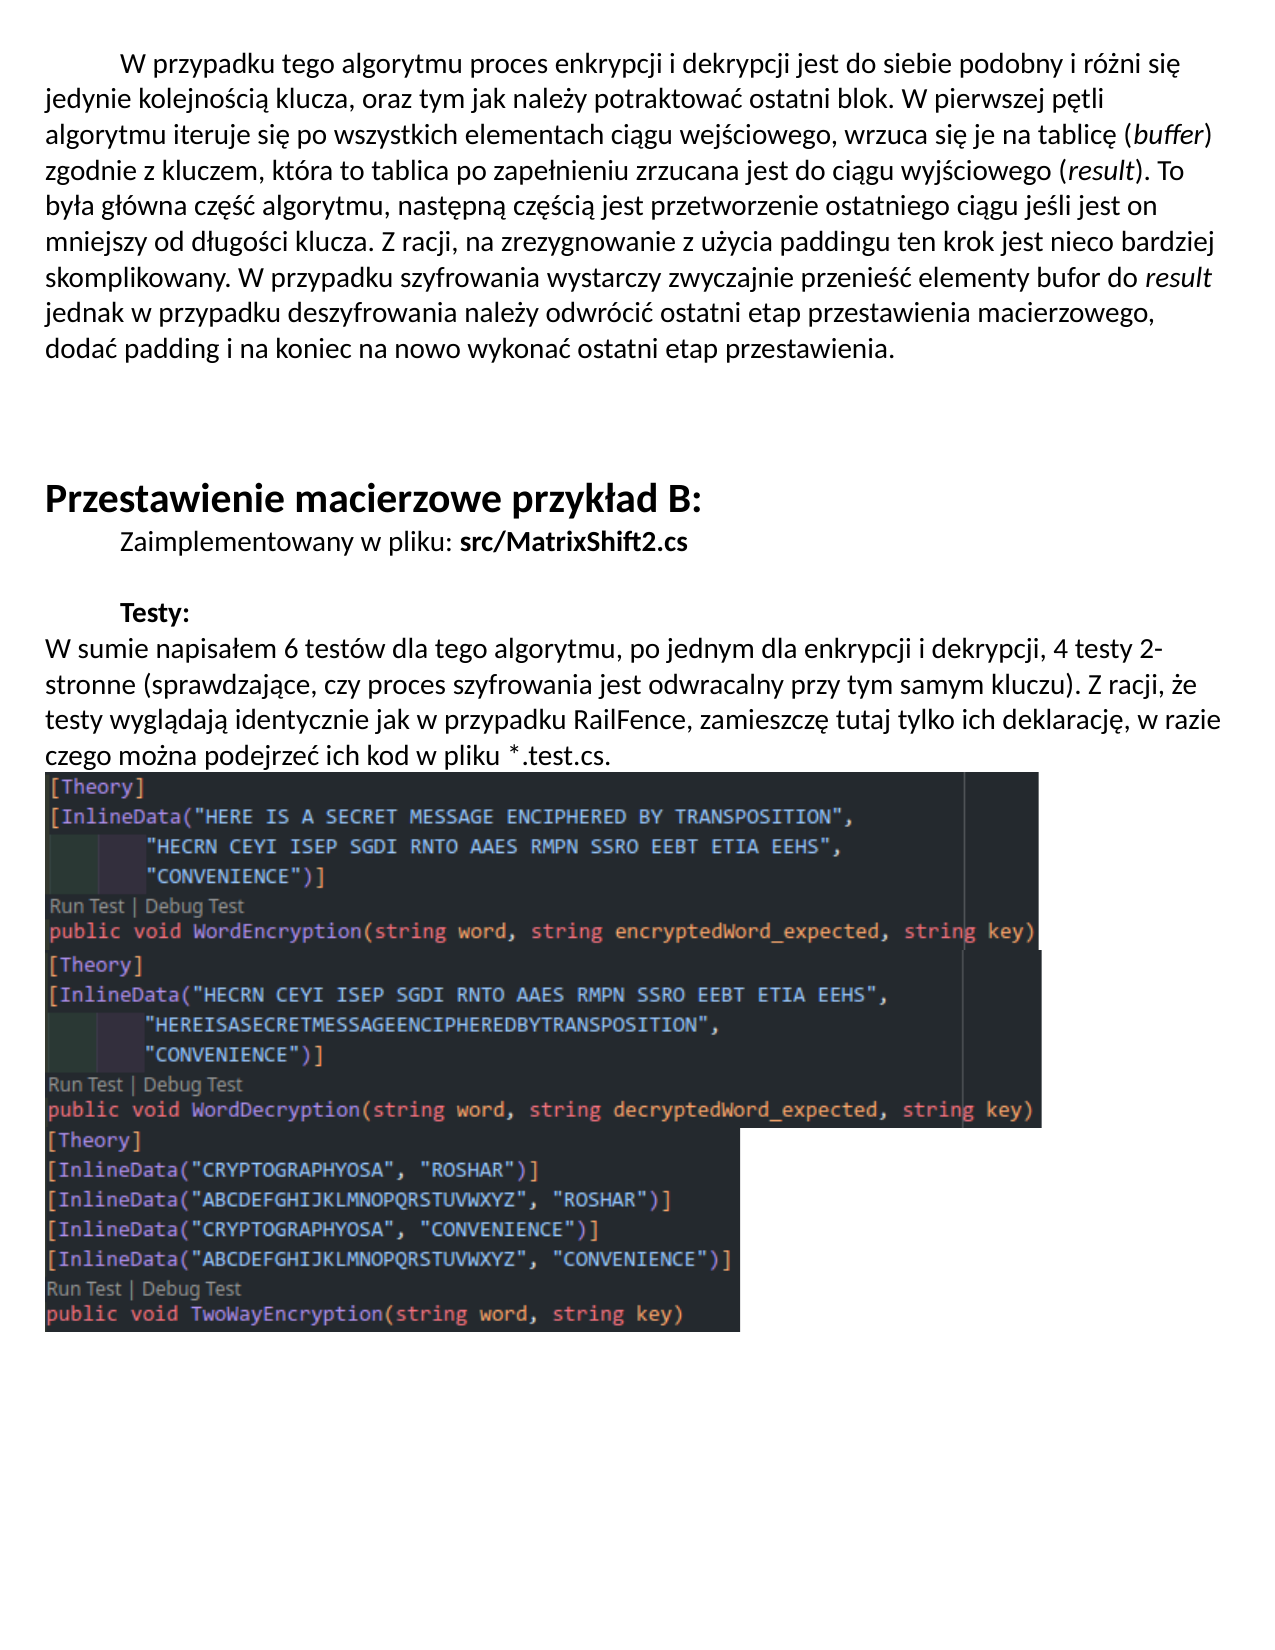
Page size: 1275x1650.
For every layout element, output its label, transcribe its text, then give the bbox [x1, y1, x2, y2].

picture [45, 772, 1042, 1332]
text Przestawienie macierzowe przykład B: [45, 472, 1230, 523]
text Zaimplementowany w pliku: src/MatrixShift2.cs [45, 523, 1230, 559]
text W sumie napisałem 6 testów dla tego algorytmu, po jednym dla enkrypcji i dekrypcji, 4 testy 2-stronne (sprawdzające, czy proces szyfrowania jest odwracalny przy tym samym kluczu). Z racji, że testy wyglądają identycznie jak w przypadku RailFence, zamieszczę tutaj tylko ich deklarację, w razie czego można podejrzeć ich kod w pliku *.test.cs. [45, 630, 1230, 773]
text Testy: [45, 594, 1230, 630]
text W przypadku tego algorytmu proces enkrypcji i dekrypcji jest do siebie podobny i różni się jedynie kolejnością klucza, oraz tym jak należy potraktować ostatni blok. W pierwszej pętli algorytmu iteruje się po wszystkich elementach ciągu wejściowego, wrzuca się je na tablicę (buffer) zgodnie z kluczem, która to tablica po zapełnieniu zrzucana jest do ciągu wyjściowego (result). To była główna część algorytmu, następną częścią jest przetworzenie ostatniego ciągu jeśli jest on mniejszy od długości klucza. Z racji, na zrezygnowanie z użycia paddingu ten krok jest nieco bardziej skomplikowany. W przypadku szyfrowania wystarczy zwyczajnie przenieść elementy bufor do result jednak w przypadku deszyfrowania należy odwrócić ostatni etap przestawienia macierzowego, dodać padding i na koniec na nowo wykonać ostatni etap przestawienia. [45, 45, 1230, 366]
